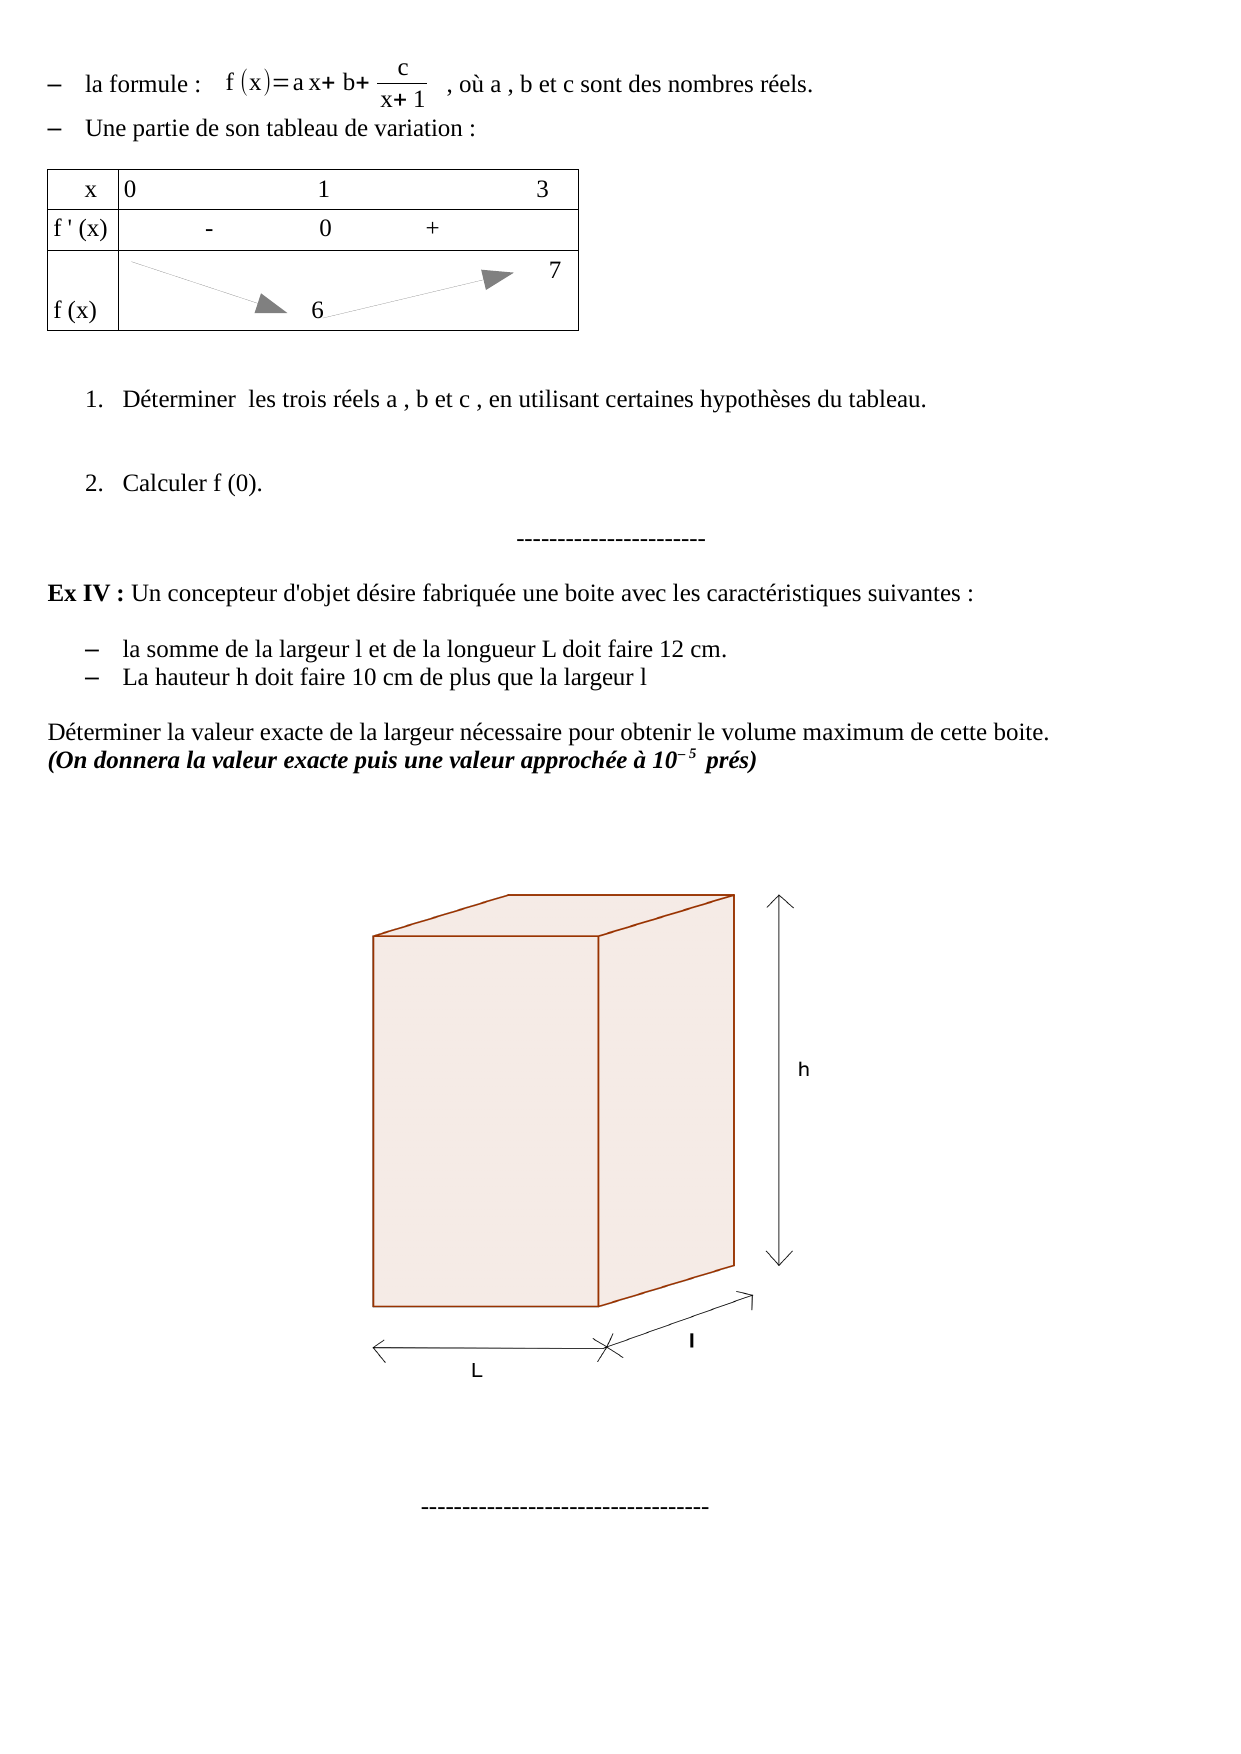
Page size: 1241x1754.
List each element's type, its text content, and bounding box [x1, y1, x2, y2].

text ----------------------- [47, 524, 1193, 552]
text Ex IV : Un concepteur d'objet désire fabriquée une boite avec les caractéristiques suivantes : [47, 579, 1193, 607]
list ----------------------------------- [47, 1492, 1193, 1520]
text (On donnera la valeur exacte puis une valeur approchée à 10– 5 prés) [47, 746, 1193, 773]
table_cell - 0 + [119, 210, 578, 250]
table_cell 7 6 [119, 251, 578, 330]
list la somme de la largeur l et de la longueur L doit faire 12 cm. [85, 635, 1193, 663]
list La hauteur h doit faire 10 cm de plus que la largeur l [85, 663, 1193, 690]
table_cell f (x) [48, 251, 118, 330]
picture [245, 856, 995, 1409]
table_cell f ' (x) [48, 210, 118, 250]
table_header 0 1 3 [119, 170, 578, 209]
text Déterminer la valeur exacte de la largeur nécessaire pour obtenir le volume maximum de cette boite. [47, 718, 1193, 746]
list Une partie de son tableau de variation : [47, 114, 1193, 142]
table_header x [48, 170, 118, 209]
list Déterminer les trois réels a , b et c , en utilisant certaines hypothèses du tableau. [85, 386, 1193, 413]
list la formule : , où a , b et c sont des nombres réels. [47, 53, 1193, 114]
list Calculer f (0). [85, 469, 1193, 496]
